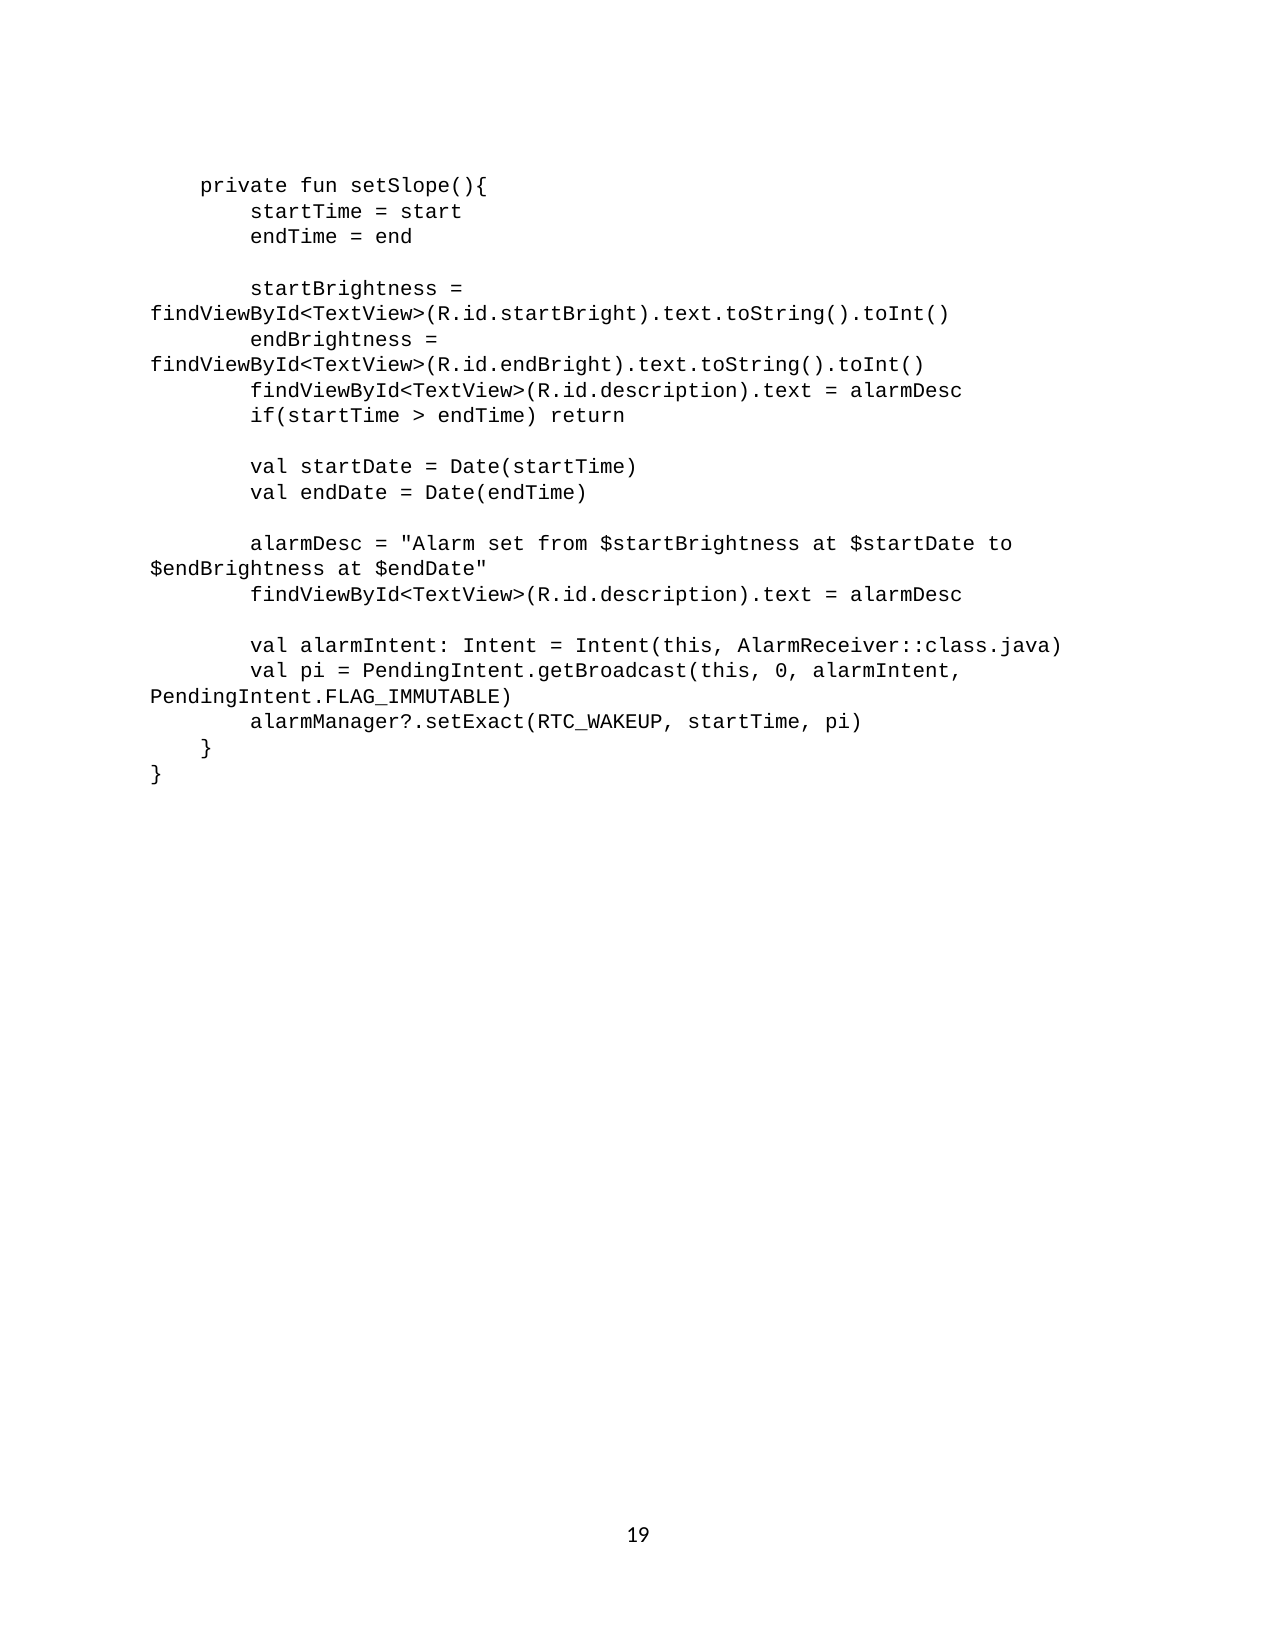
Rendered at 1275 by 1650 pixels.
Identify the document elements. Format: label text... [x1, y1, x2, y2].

text if(startTime > endTime) return [150, 405, 1125, 429]
text endBrightness = findViewById<TextView>(R.id.endBright).text.toString().toInt() [150, 329, 1125, 378]
text val endDate = Date(endTime) [150, 482, 1125, 505]
text endTime = end [150, 227, 1125, 250]
text findViewById<TextView>(R.id.description).text = alarmDesc [150, 380, 1125, 403]
text } [150, 737, 1125, 761]
text startBrightness = findViewById<TextView>(R.id.startBright).text.toString().toInt() [150, 278, 1125, 327]
text startTime = start [150, 201, 1125, 225]
text private fun setSlope(){ [150, 176, 1125, 199]
text val alarmIntent: Intent = Intent(this, AlarmReceiver::class.java) [150, 635, 1125, 658]
text alarmManager?.setExact(RTC_WAKEUP, startTime, pi) [150, 711, 1125, 735]
text alarmDesc = "Alarm set from $startBrightness at $startDate to $endBrightness at $endDate" [150, 533, 1125, 582]
text val pi = PendingIntent.getBroadcast(this, 0, alarmIntent, PendingIntent.FLAG_IMMUTABLE) [150, 660, 1125, 709]
text } [150, 762, 1125, 786]
text val startDate = Date(startTime) [150, 456, 1125, 480]
text findViewById<TextView>(R.id.description).text = alarmDesc [150, 584, 1125, 607]
